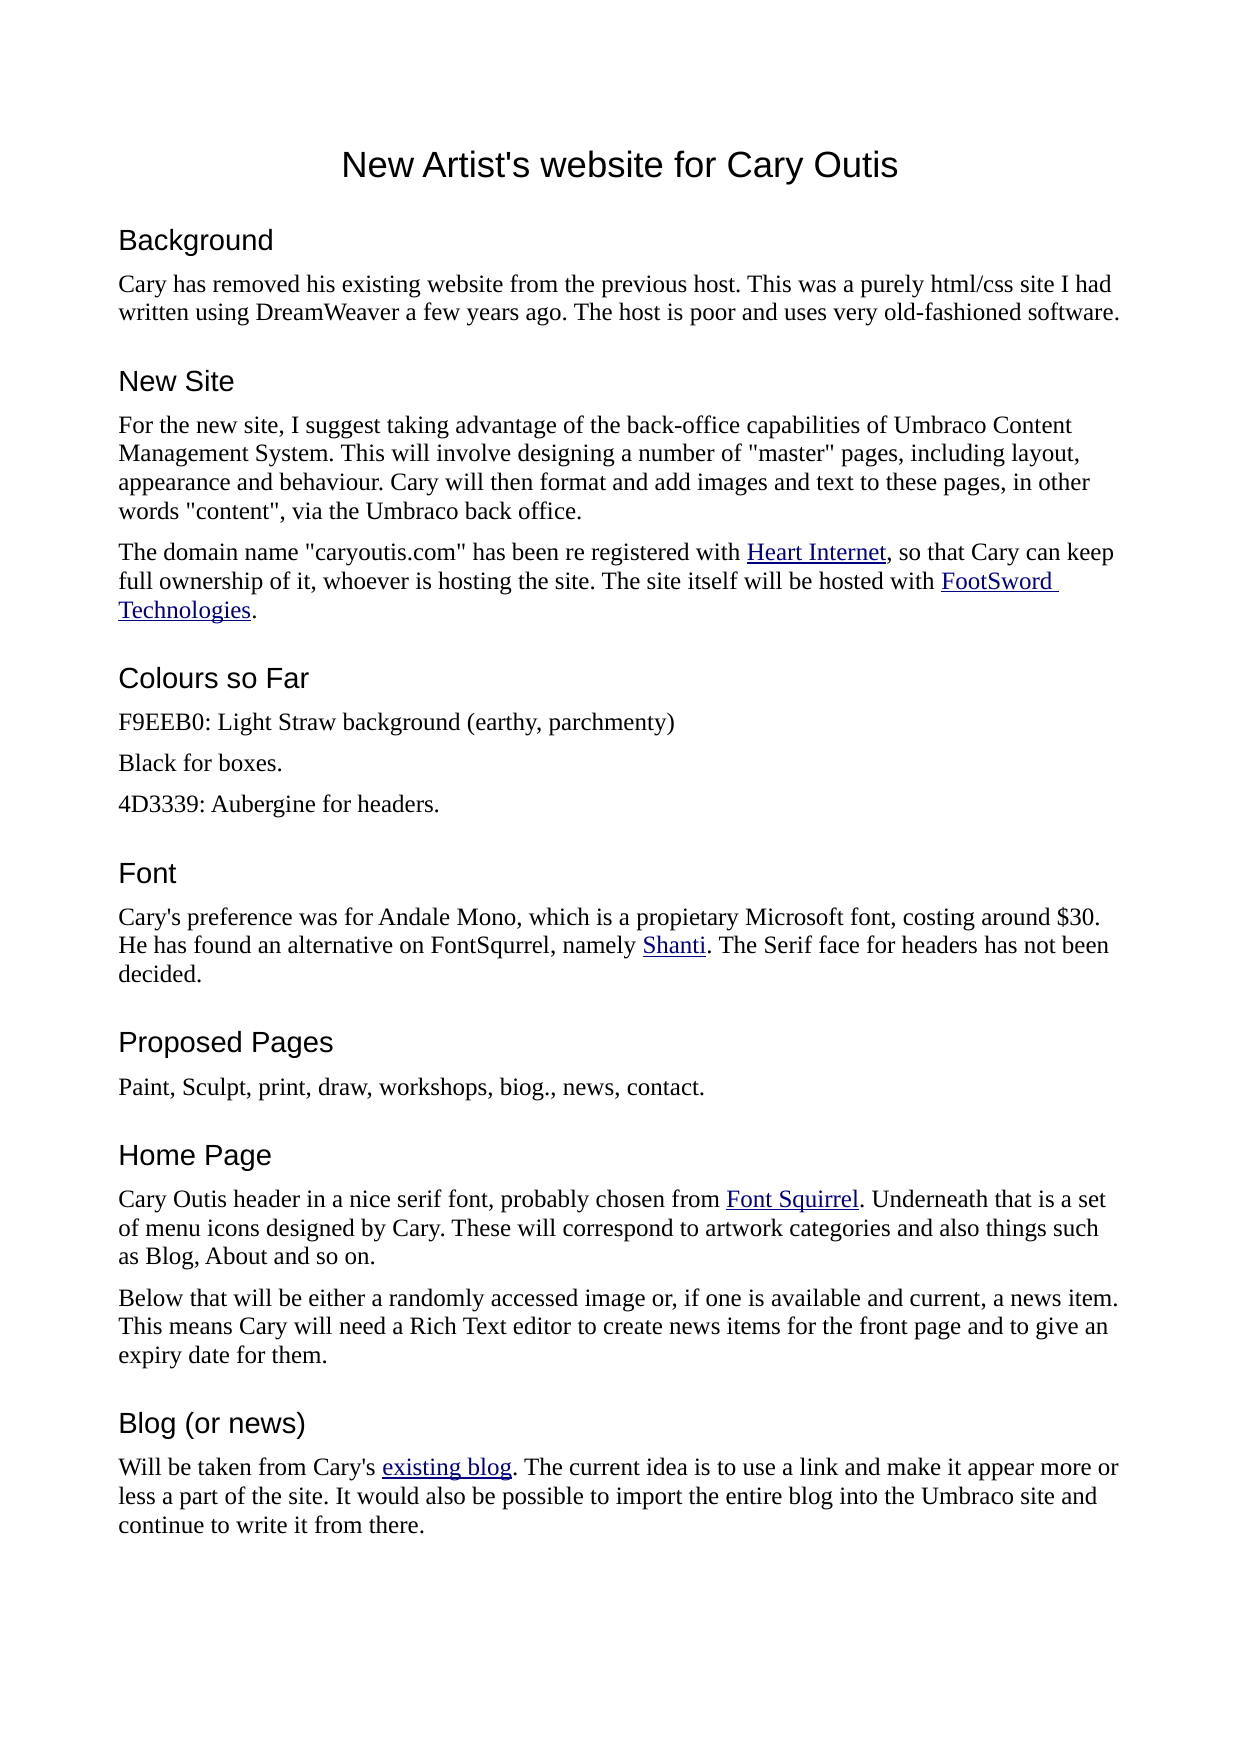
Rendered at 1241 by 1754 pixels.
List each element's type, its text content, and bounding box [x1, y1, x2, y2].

text Cary Outis header in a nice serif font, probably chosen from Font Squirrel. Underneath that is a set of menu icons designed by Cary. These will correspond to artwork categories and also things such as Blog, About and so on. [118, 1184, 1122, 1270]
text 4D3339: Aubergine for headers. [118, 789, 1122, 818]
subtitle Proposed Pages [118, 1026, 1122, 1059]
text Will be taken from Cary's existing blog. The current idea is to use a link and make it appear more or less a part of the site. It would also be possible to import the entire blog into the Umbraco site and continue to write it from there. [118, 1452, 1122, 1539]
text Black for boxes. [118, 748, 1122, 777]
subtitle Blog (or news) [118, 1406, 1122, 1440]
text Paint, Sculpt, print, draw, workshops, biog., news, contact. [118, 1072, 1122, 1100]
text F9EEB0: Light Straw background (earthy, parchmenty) [118, 707, 1122, 736]
text Cary's preference was for Andale Mono, which is a propietary Microsoft font, costing around $30. He has found an alternative on FontSqurrel, namely Shanti. The Serif face for headers has not been decided. [118, 902, 1122, 988]
text The domain name "caryoutis.com" has been re registered with Heart Internet, so that Cary can keep full ownership of it, whoever is hosting the site. The site itself will be hosted with FootSword Technologies. [118, 537, 1122, 623]
text Cary has removed his existing website from the previous host. This was a purely html/css site I had written using DreamWeaver a few years ago. The host is poor and uses very old-fashioned software. [118, 269, 1122, 326]
subtitle New Artist's website for Cary Outis [118, 143, 1122, 185]
subtitle Colours so Far [118, 661, 1122, 694]
text Below that will be either a randomly accessed image or, if one is available and current, a news item. This means Cary will need a Rich Text editor to create news items for the front page and to give an expiry date for them. [118, 1283, 1122, 1369]
subtitle Background [118, 223, 1122, 256]
text For the new site, I suggest taking advantage of the back-office capabilities of Umbraco Content Management System. This will involve designing a number of "master" pages, including layout, appearance and behaviour. Cary will then format and add images and text to these pages, in other words "content", via the Umbraco back office. [118, 410, 1122, 525]
subtitle New Site [118, 364, 1122, 397]
subtitle Font [118, 856, 1122, 889]
subtitle Home Page [118, 1138, 1122, 1171]
